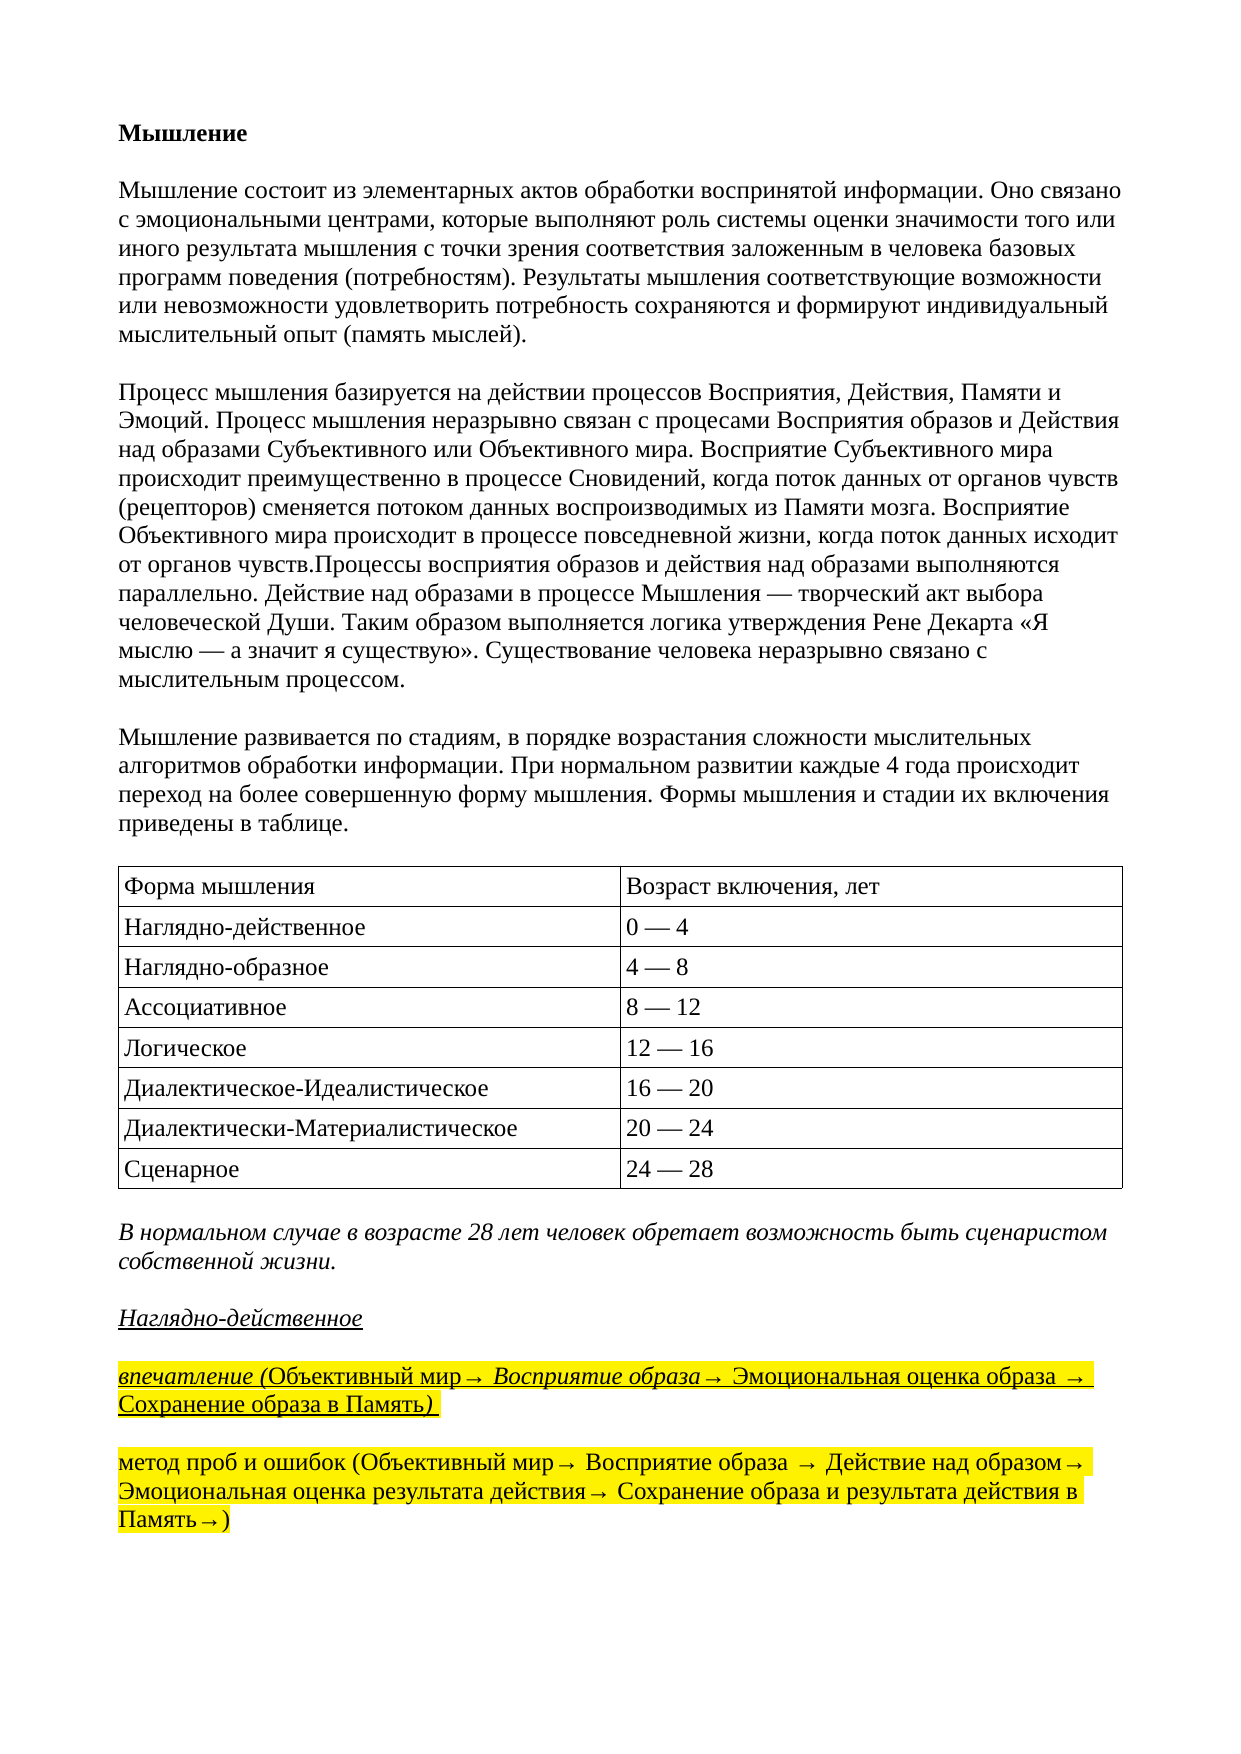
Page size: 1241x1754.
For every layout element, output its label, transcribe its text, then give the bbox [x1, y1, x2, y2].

table_header Возраст включения, лет [621, 867, 1122, 906]
table_cell Диалектическое-Идеалистическое [119, 1068, 620, 1107]
text Процесс мышления базируется на действии процессов Восприятия, Действия, Памяти и Эмоций. Процесс мышления неразрывно связан с процесами Восприятия образов и Действия над образами Субъективного или Объективного мира. Восприятие Субъективного мира происходит преимущественно в процессе Сновидений, когда поток данных от органов чувств (рецепторов) сменяется потоком данных воспроизводимых из Памяти мозга. Восприятие Объективного мира происходит в процессе повседневной жизни, когда поток данных исходит от органов чувств.Процессы восприятия образов и действия над образами выполняются параллельно. Действие над образами в процессе Мышления — творческий акт выбора человеческой Души. Таким образом выполняется логика утверждения Рене Декарта «Я мыслю — а значит я существую». Существование человека неразрывно связано с мыслительным процессом. [118, 377, 1122, 693]
table_cell 20 — 24 [621, 1109, 1122, 1148]
text В нормальном случае в возрасте 28 лет человек обретает возможность быть сценаристом собственной жизни. [118, 1217, 1122, 1274]
table_cell 0 — 4 [621, 907, 1122, 946]
text Мышление состоит из элементарных актов обработки воспринятой информации. Оно связано с эмоциональными центрами, которые выполняют роль системы оценки значимости того или иного результата мышления с точки зрения соответствия заложенным в человека базовых программ поведения (потребностям). Результаты мышления соответствующие возможности или невозможности удовлетворить потребность сохраняются и формируют индивидуальный мыслительный опыт (память мыслей). [118, 176, 1122, 348]
table_cell 24 — 28 [621, 1149, 1122, 1188]
table_cell Наглядно-действенное [119, 907, 620, 946]
table_cell Ассоциативное [119, 988, 620, 1027]
table_cell 4 — 8 [621, 947, 1122, 987]
table_cell 16 — 20 [621, 1068, 1122, 1107]
table_cell Логическое [119, 1028, 620, 1067]
table_cell Диалектически-Материалистическое [119, 1109, 620, 1148]
text Мышление развивается по стадиям, в порядке возрастания сложности мыслительных алгоритмов обработки информации. При нормальном развитии каждые 4 года происходит переход на более совершенную форму мышления. Формы мышления и стадии их включения приведены в таблице. [118, 722, 1122, 837]
text Наглядно-действенное [118, 1303, 1122, 1332]
text метод проб и ошибок (Объективный мир→ Восприятие образа → Действие над образом→ Эмоциональная оценка результата действия→ Сохранение образа и результата действия в Память→) [118, 1447, 1122, 1533]
table_cell Сценарное [119, 1149, 620, 1188]
table_cell 12 — 16 [621, 1028, 1122, 1067]
text Мышление [118, 118, 1122, 147]
table_cell Наглядно-образное [119, 947, 620, 987]
table_header Форма мышления [119, 867, 620, 906]
table_cell 8 — 12 [621, 988, 1122, 1027]
text впечатление (Объективный мир→ Восприятие образа→ Эмоциональная оценка образа → Сохранение образа в Память) [118, 1361, 1122, 1418]
